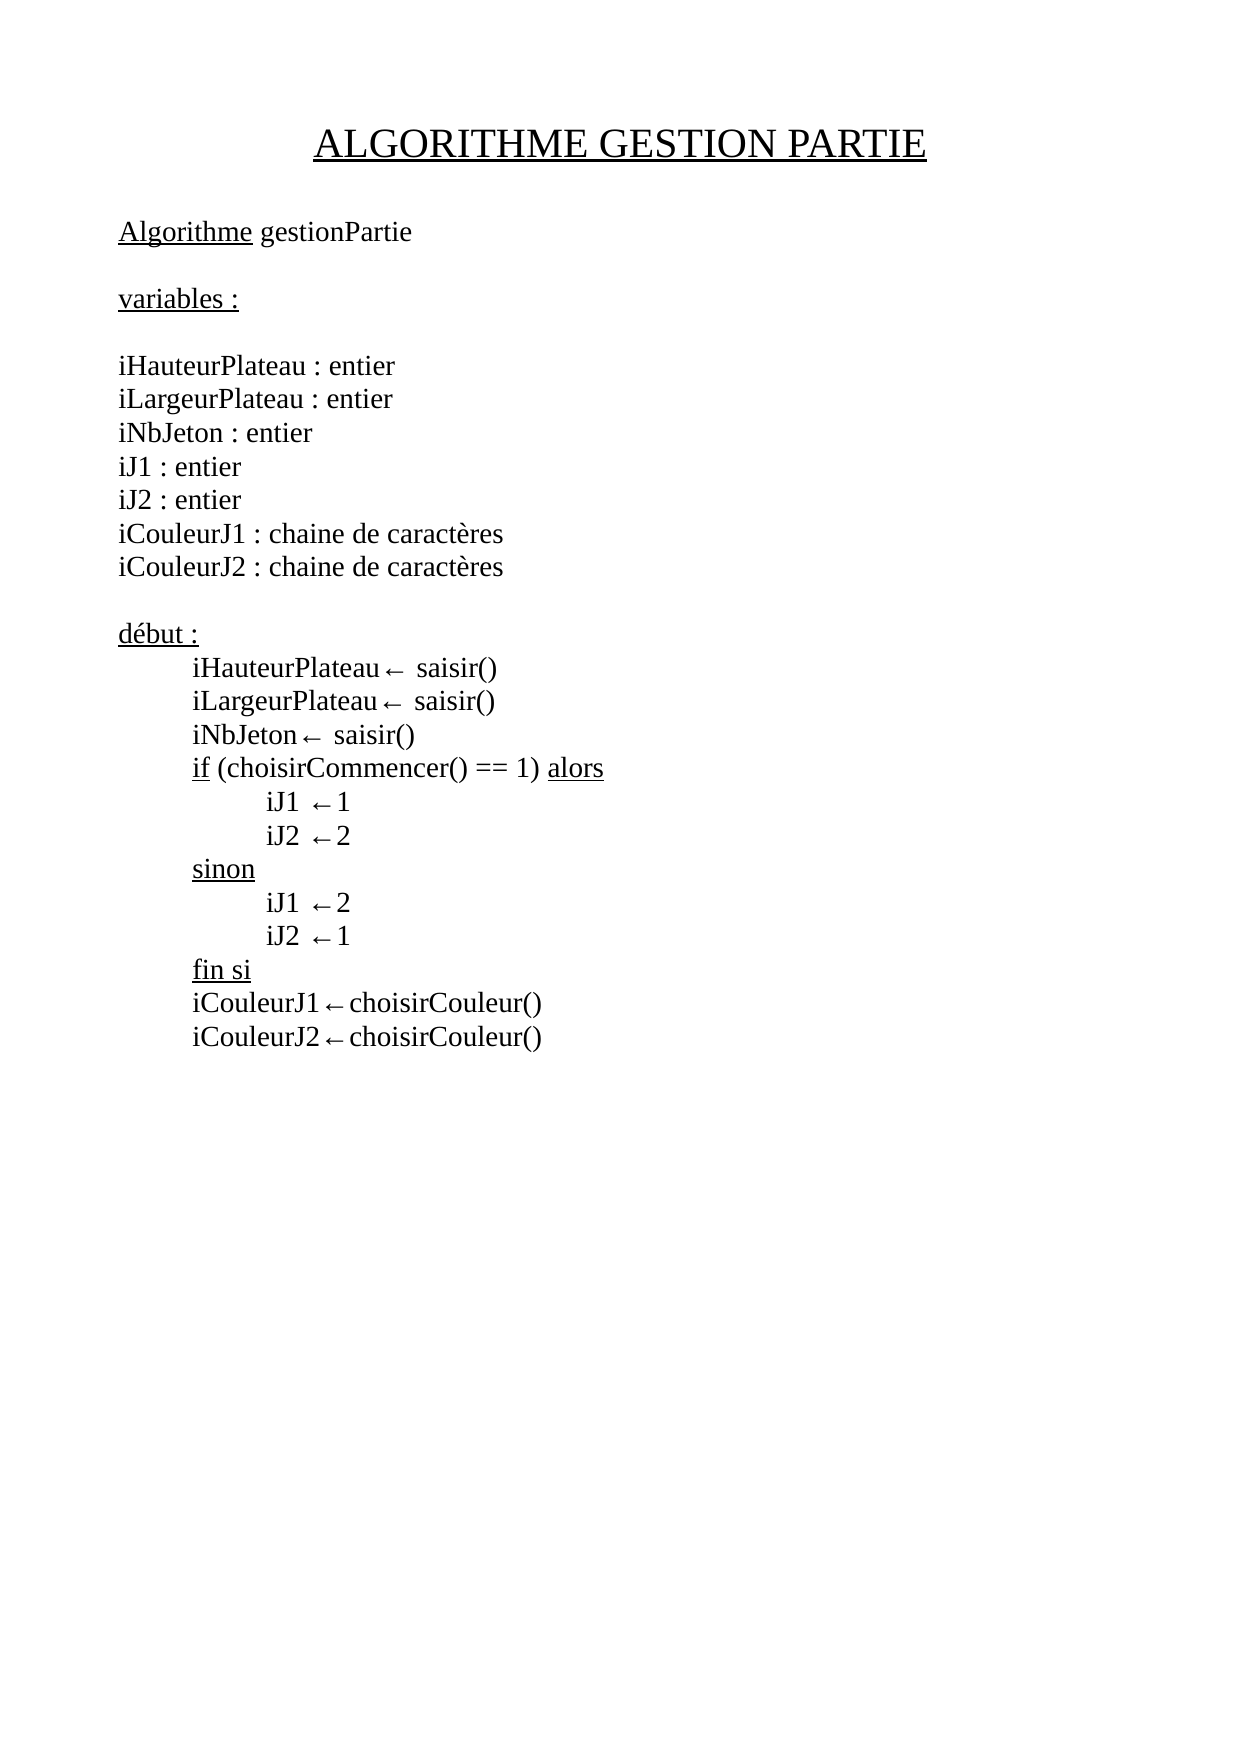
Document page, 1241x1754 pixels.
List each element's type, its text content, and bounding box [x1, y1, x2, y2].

text ALGORITHME GESTION PARTIE [118, 118, 1122, 166]
text iJ1 ←2 [118, 885, 1122, 918]
text iNbJeton← saisir() [118, 717, 1122, 751]
text iJ1 : entier [118, 449, 1122, 482]
text variables : [118, 281, 1122, 314]
text fin si [118, 952, 1122, 985]
text iJ1 ←1 [118, 784, 1122, 818]
text Algorithme gestionPartie [118, 214, 1122, 247]
text iCouleurJ1 : chaine de caractères [118, 516, 1122, 549]
text iLargeurPlateau : entier [118, 382, 1122, 415]
text iCouleurJ2 : chaine de caractères [118, 549, 1122, 583]
text début : [118, 616, 1122, 650]
text iCouleurJ2←choisirCouleur() [118, 1019, 1122, 1052]
text iHauteurPlateau← saisir() [118, 650, 1122, 683]
text iHauteurPlateau : entier [118, 348, 1122, 382]
text if (choisirCommencer() == 1) alors [118, 751, 1122, 784]
text iJ2 ←1 [118, 918, 1122, 952]
text sinon [118, 851, 1122, 885]
text iJ2 : entier [118, 482, 1122, 516]
text iJ2 ←2 [118, 818, 1122, 851]
text iCouleurJ1←choisirCouleur() [118, 985, 1122, 1019]
text iNbJeton : entier [118, 415, 1122, 449]
text iLargeurPlateau← saisir() [118, 683, 1122, 717]
